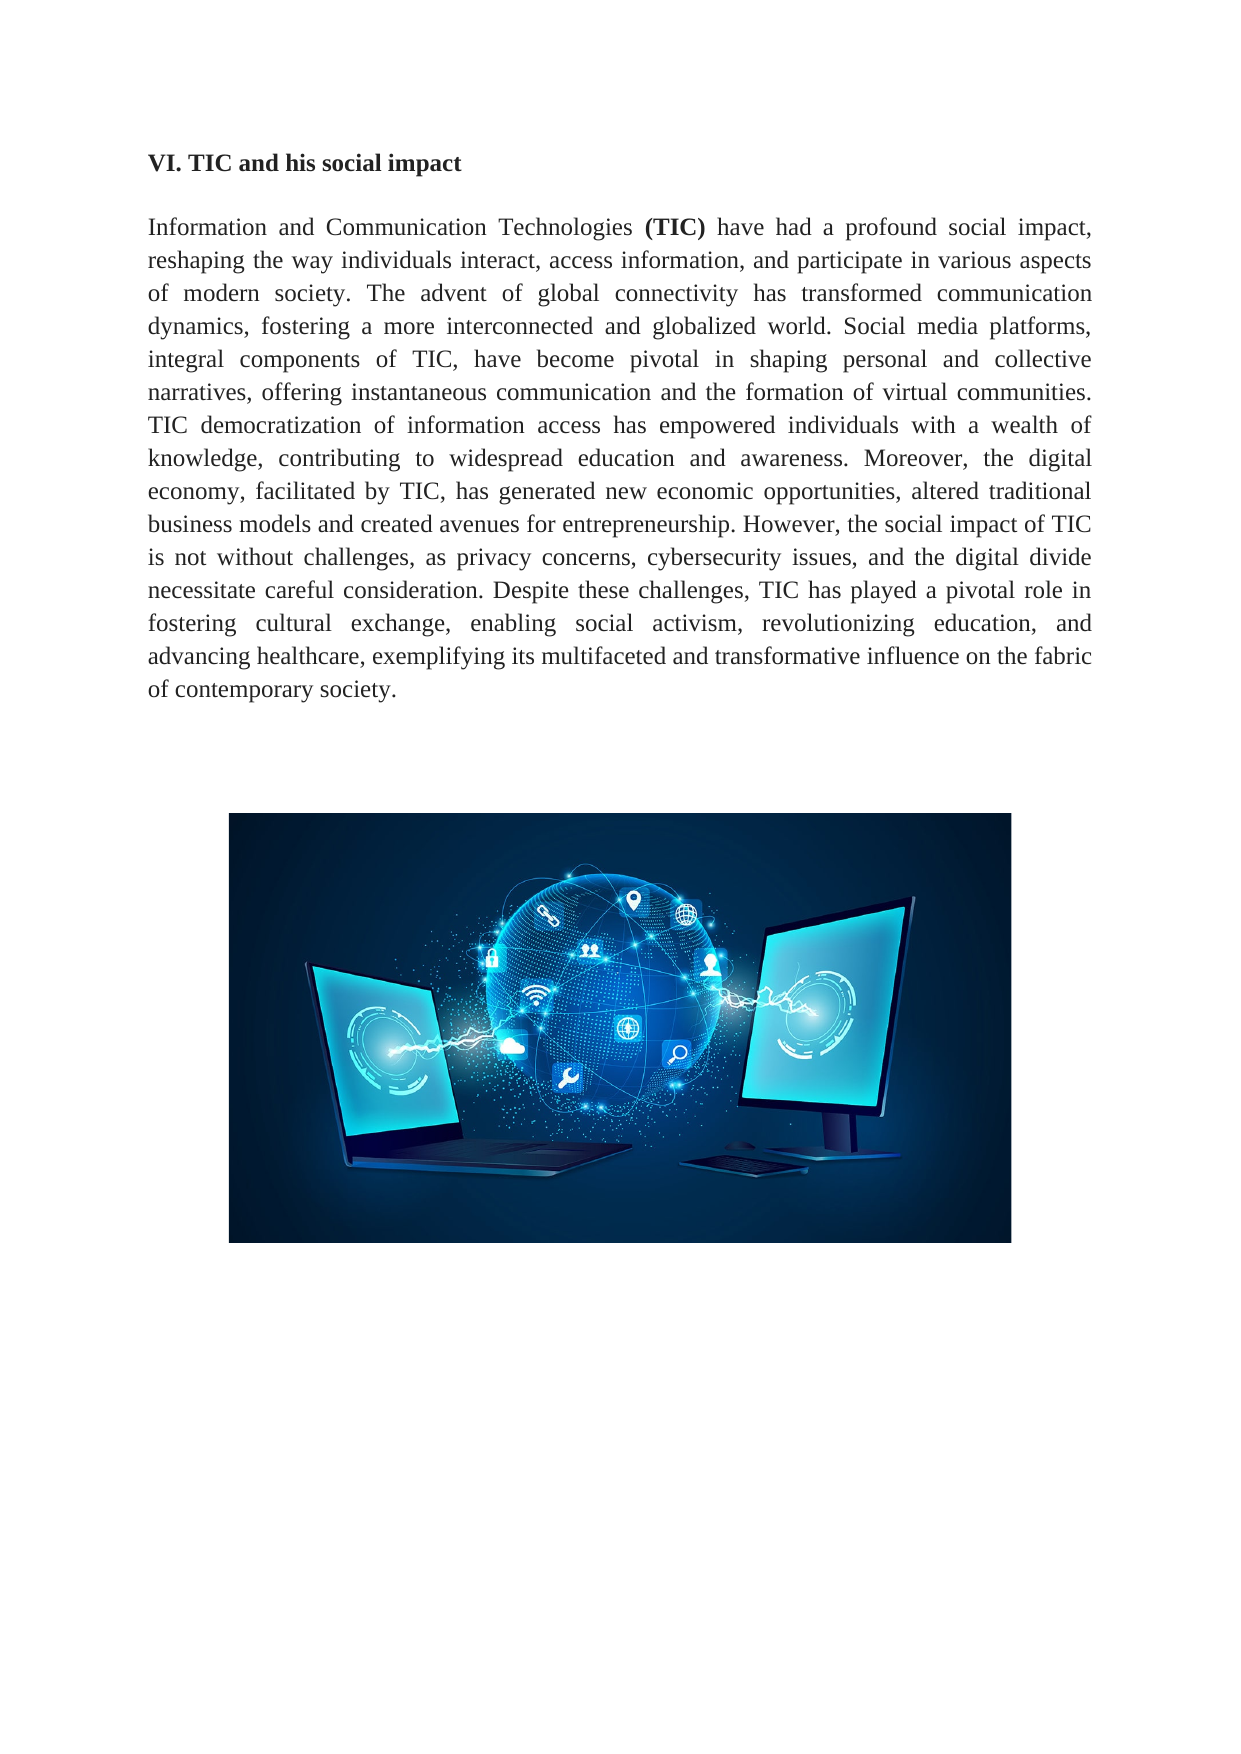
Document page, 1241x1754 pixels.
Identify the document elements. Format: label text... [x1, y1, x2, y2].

text Information and Communication Technologies (TIC) have had a profound social impact, reshaping the way individuals interact, access information, and participate in various aspects of modern society. The advent of global connectivity has transformed communication dynamics, fostering a more interconnected and globalized world. Social media platforms, integral components of TIC, have become pivotal in shaping personal and collective narratives, offering instantaneous communication and the formation of virtual communities. TIC democratization of information access has empowered individuals with a wealth of knowledge, contributing to widespread education and awareness. Moreover, the digital economy, facilitated by TIC, has generated new economic opportunities, altered traditional business models and created avenues for entrepreneurship. However, the social impact of TIC is not without challenges, as privacy concerns, cybersecurity issues, and the digital divide necessitate careful consideration. Despite these challenges, TIC has played a pivotal role in fostering cultural exchange, enabling social activism, revolutionizing education, and advancing healthcare, exemplifying its multifaceted and transformative influence on the fabric of contemporary society. [148, 212, 1093, 703]
text VI. TIC and his social impact [148, 148, 1093, 176]
